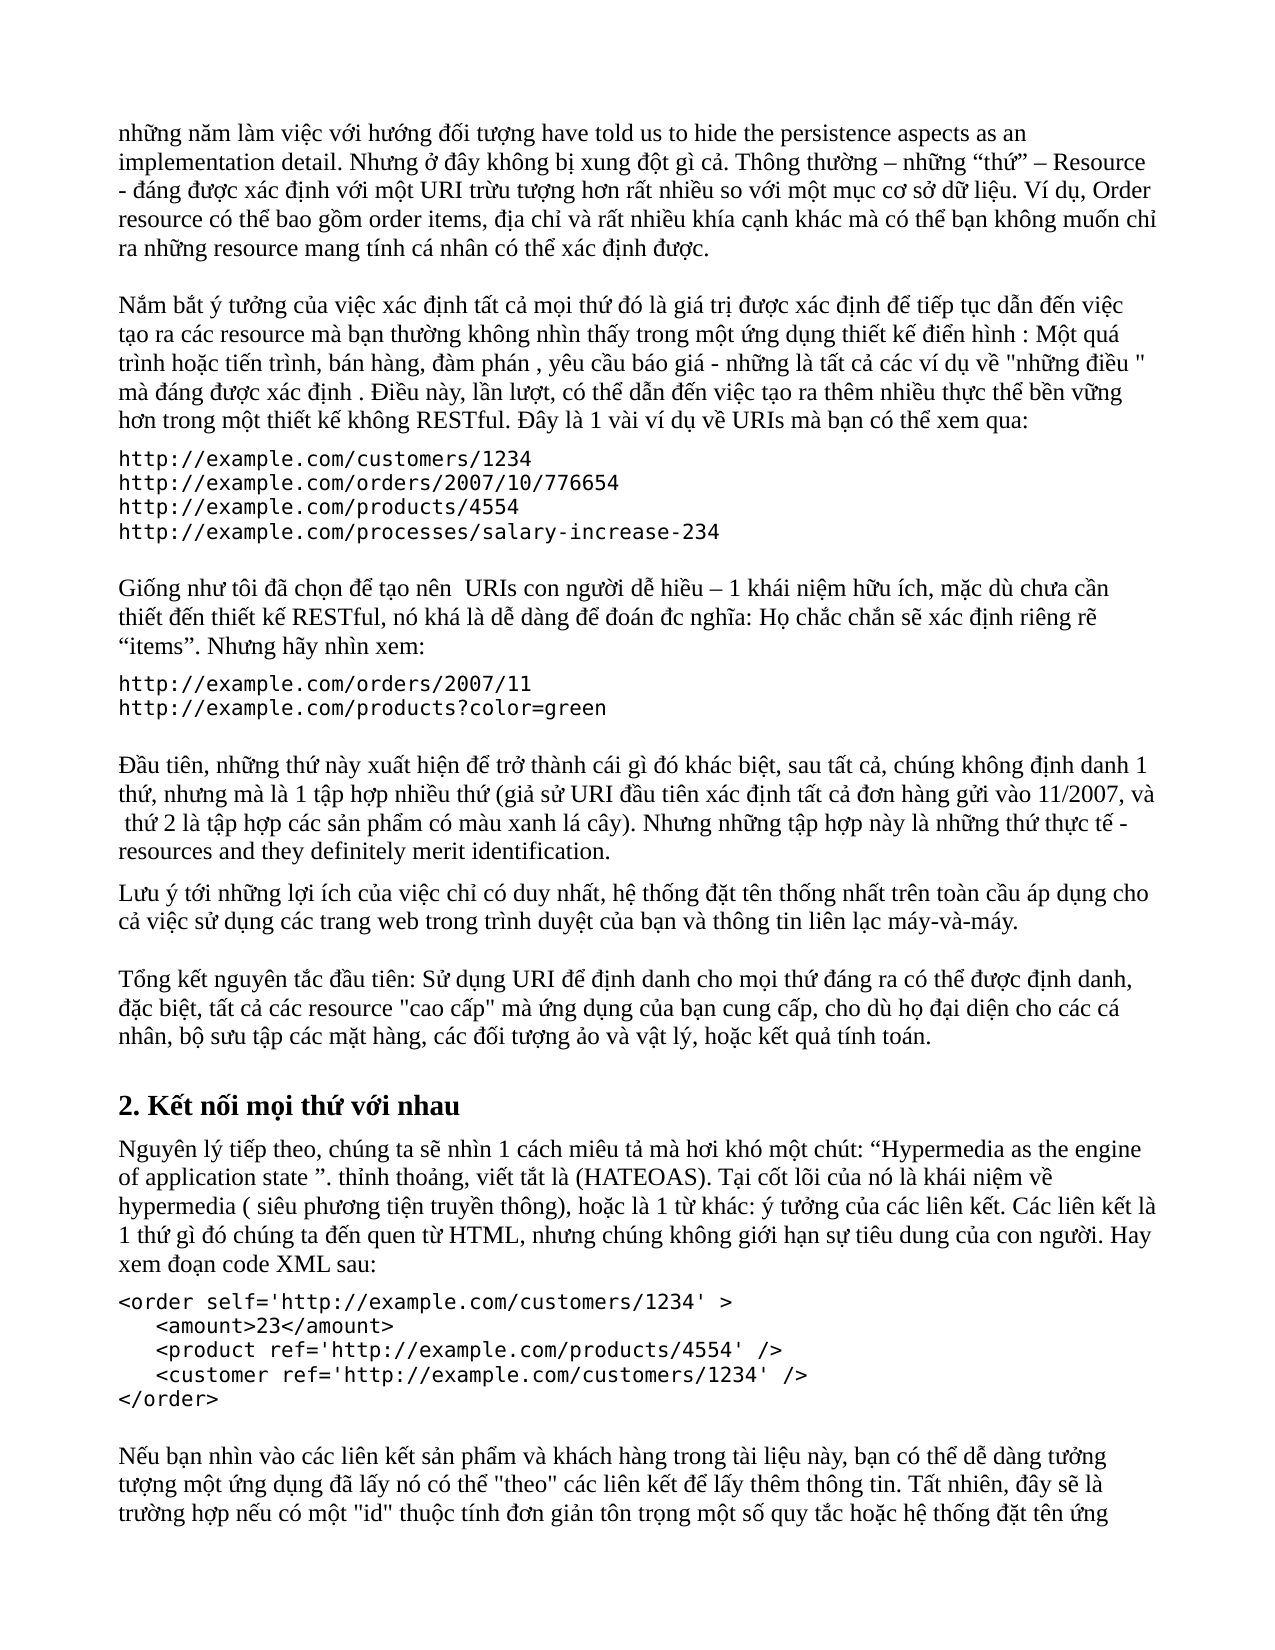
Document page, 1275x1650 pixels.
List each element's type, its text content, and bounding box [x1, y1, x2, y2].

text http://example.com/orders/2007/10/776654 [118, 471, 1157, 495]
text Nguyên lý tiếp theo, chúng ta sẽ nhìn 1 cách miêu tả mà hơi khó một chút: “Hypermedia as the engine of application state ”. thỉnh thoảng, viết tắt là (HATEOAS). Tại cốt lõi của nó là khái niệm về hypermedia ( siêu phương tiện truyền thông), hoặc là 1 từ khác: ý tưởng của các liên kết. Các liên kết là 1 thứ gì đó chúng ta đến quen từ HTML, nhưng chúng không giới hạn sự tiêu dung của con người. Hay xem đoạn code XML sau: [118, 1134, 1157, 1277]
text Giống như tôi đã chọn để tạo nên URIs con người dễ hiều – 1 khái niệm hữu ích, mặc dù chưa cần thiết đến thiết kế RESTful, nó khá là dễ dàng để đoán đc nghĩa: Họ chắc chắn sẽ xác định riêng rẽ “items”. Nhưng hãy nhìn xem: [118, 573, 1157, 660]
text những năm làm việc với hướng đối tượng have told us to hide the persistence aspects as an implementation detail. Nhưng ở đây không bị xung đột gì cả. Thông thường – những “thứ” – Resource - đáng được xác định với một URI trừu tượng hơn rất nhiều so với một mục cơ sở dữ liệu. Ví dụ, Order resource có thể bao gồm order items, địa chỉ và rất nhiều khía cạnh khác mà có thể bạn không muốn chỉ ra những resource mang tính cá nhân có thể xác định được. Nắm bắt ý tưởng của việc xác định tất cả mọi thứ đó là giá trị được xác định để tiếp tục dẫn đến việc tạo ra các resource mà bạn thường không nhìn thấy trong một ứng dụng thiết kế điển hình : Một quá trình hoặc tiến trình, bán hàng, đàm phán , yêu cầu báo giá - những là tất cả các ví dụ về "những điều " mà đáng được xác định . Điều này, lần lượt, có thể dẫn đến việc tạo ra thêm nhiều thực thể bền vững hơn trong một thiết kế không RESTful. Đây là 1 vài ví dụ về URIs mà bạn có thể xem qua: [118, 118, 1157, 434]
text <customer ref='http://example.com/customers/1234' /> [118, 1363, 1157, 1387]
text http://example.com/processes/salary-increase-234 [118, 520, 1157, 544]
text Đầu tiên, những thứ này xuất hiện để trở thành cái gì đó khác biệt, sau tất cả, chúng không định danh 1 thứ, nhưng mà là 1 tập hợp nhiều thứ (giả sử URI đầu tiên xác định tất cả đơn hàng gửi vào 11/2007, và thứ 2 là tập hợp các sản phẩm có màu xanh lá cây). Nhưng những tập hợp này là những thứ thực tế - resources and they definitely merit identification. [118, 750, 1157, 865]
text http://example.com/products/4554 [118, 495, 1157, 520]
subtitle 2. Kết nối mọi thứ với nhau [118, 1088, 1157, 1121]
text Lưu ý tới những lợi ích của việc chỉ có duy nhất, hệ thống đặt tên thống nhất trên toàn cầu áp dụng cho cả việc sử dụng các trang web trong trình duyệt của bạn và thông tin liên lạc máy-và-máy. Tổng kết nguyên tắc đầu tiên: Sử dụng URI để định danh cho mọi thứ đáng ra có thể được định danh, đặc biệt, tất cả các resource "cao cấp" mà ứng dụng của bạn cung cấp, cho dù họ đại diện cho các cá nhân, bộ sưu tập các mặt hàng, các đối tượng ảo và vật lý, hoặc kết quả tính toán. [118, 878, 1157, 1050]
text Nếu bạn nhìn vào các liên kết sản phẩm và khách hàng trong tài liệu này, bạn có thể dễ dàng tưởng tượng một ứng dụng đã lấy nó có thể "theo" các liên kết để lấy thêm thông tin. Tất nhiên, đây sẽ là trường hợp nếu có một "id" thuộc tính đơn giản tôn trọng một số quy tắc hoặc hệ thống đặt tên ứng [118, 1441, 1157, 1527]
text <product ref='http://example.com/products/4554' /> [118, 1338, 1157, 1363]
text http://example.com/customers/1234 [118, 447, 1157, 471]
text http://example.com/products?color=green [118, 696, 1157, 721]
text <order self='http://example.com/customers/1234' > [118, 1290, 1157, 1314]
text http://example.com/orders/2007/11 [118, 672, 1157, 696]
text </order> [118, 1387, 1157, 1411]
text <amount>23</amount> [118, 1314, 1157, 1338]
